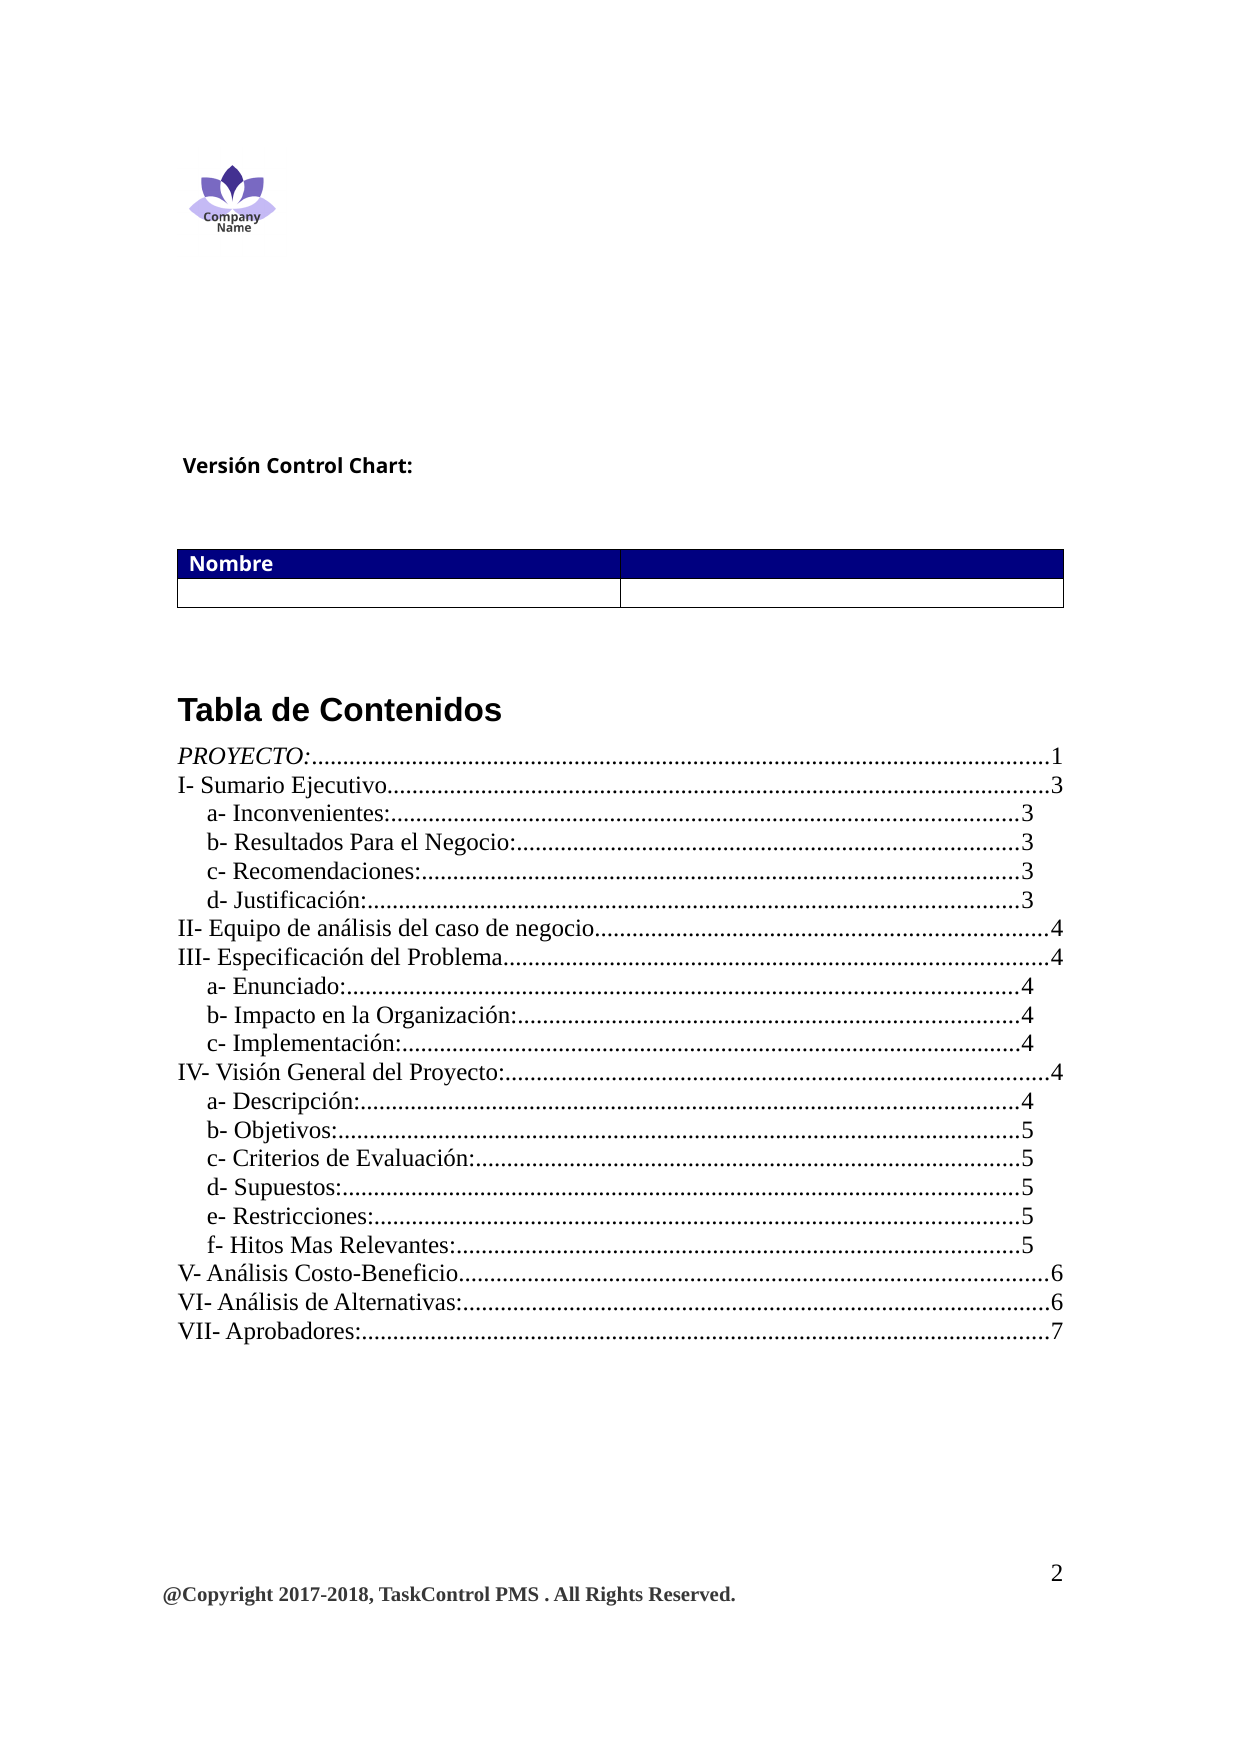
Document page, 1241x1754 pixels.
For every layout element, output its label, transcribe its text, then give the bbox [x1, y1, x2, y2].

text VI- Análisis de Alternativas: 6 [177, 1287, 1063, 1316]
table_cell [621, 579, 1063, 607]
text PROYECTO: 1 [177, 741, 1063, 770]
text c- Implementación: 4 [207, 1028, 1063, 1057]
text e- Restricciones: 5 [207, 1201, 1063, 1230]
text IV- Visión General del Proyecto: 4 [177, 1057, 1063, 1086]
table_cell [178, 579, 620, 607]
text c- Criterios de Evaluación: 5 [207, 1143, 1063, 1172]
text I- Sumario Ejecutivo 3 [177, 770, 1063, 798]
text II- Equipo de análisis del caso de negocio 4 [177, 913, 1063, 942]
text VII- Aprobadores: 7 [177, 1316, 1063, 1345]
table_header Nombre [178, 550, 620, 578]
text c- Recomendaciones: 3 [207, 856, 1063, 885]
list Tabla de Contenidos [177, 690, 1063, 728]
text V- Análisis Costo-Beneficio 6 [177, 1258, 1063, 1287]
text III- Especificación del Problema 4 [177, 942, 1063, 971]
picture [177, 147, 287, 257]
text d- Supuestos: 5 [207, 1172, 1063, 1201]
text b- Impacto en la Organización: 4 [207, 1000, 1063, 1028]
text Versión Control Chart: [177, 451, 1063, 480]
table_header [621, 550, 1063, 578]
text d- Justificación: 3 [207, 885, 1063, 913]
text a- Descripción: 4 [207, 1086, 1063, 1115]
text b- Resultados Para el Negocio: 3 [207, 827, 1063, 856]
text b- Objetivos: 5 [207, 1115, 1063, 1143]
text a- Enunciado: 4 [207, 971, 1063, 1000]
text a- Inconvenientes: 3 [207, 798, 1063, 827]
text f- Hitos Mas Relevantes: 5 [207, 1230, 1063, 1258]
